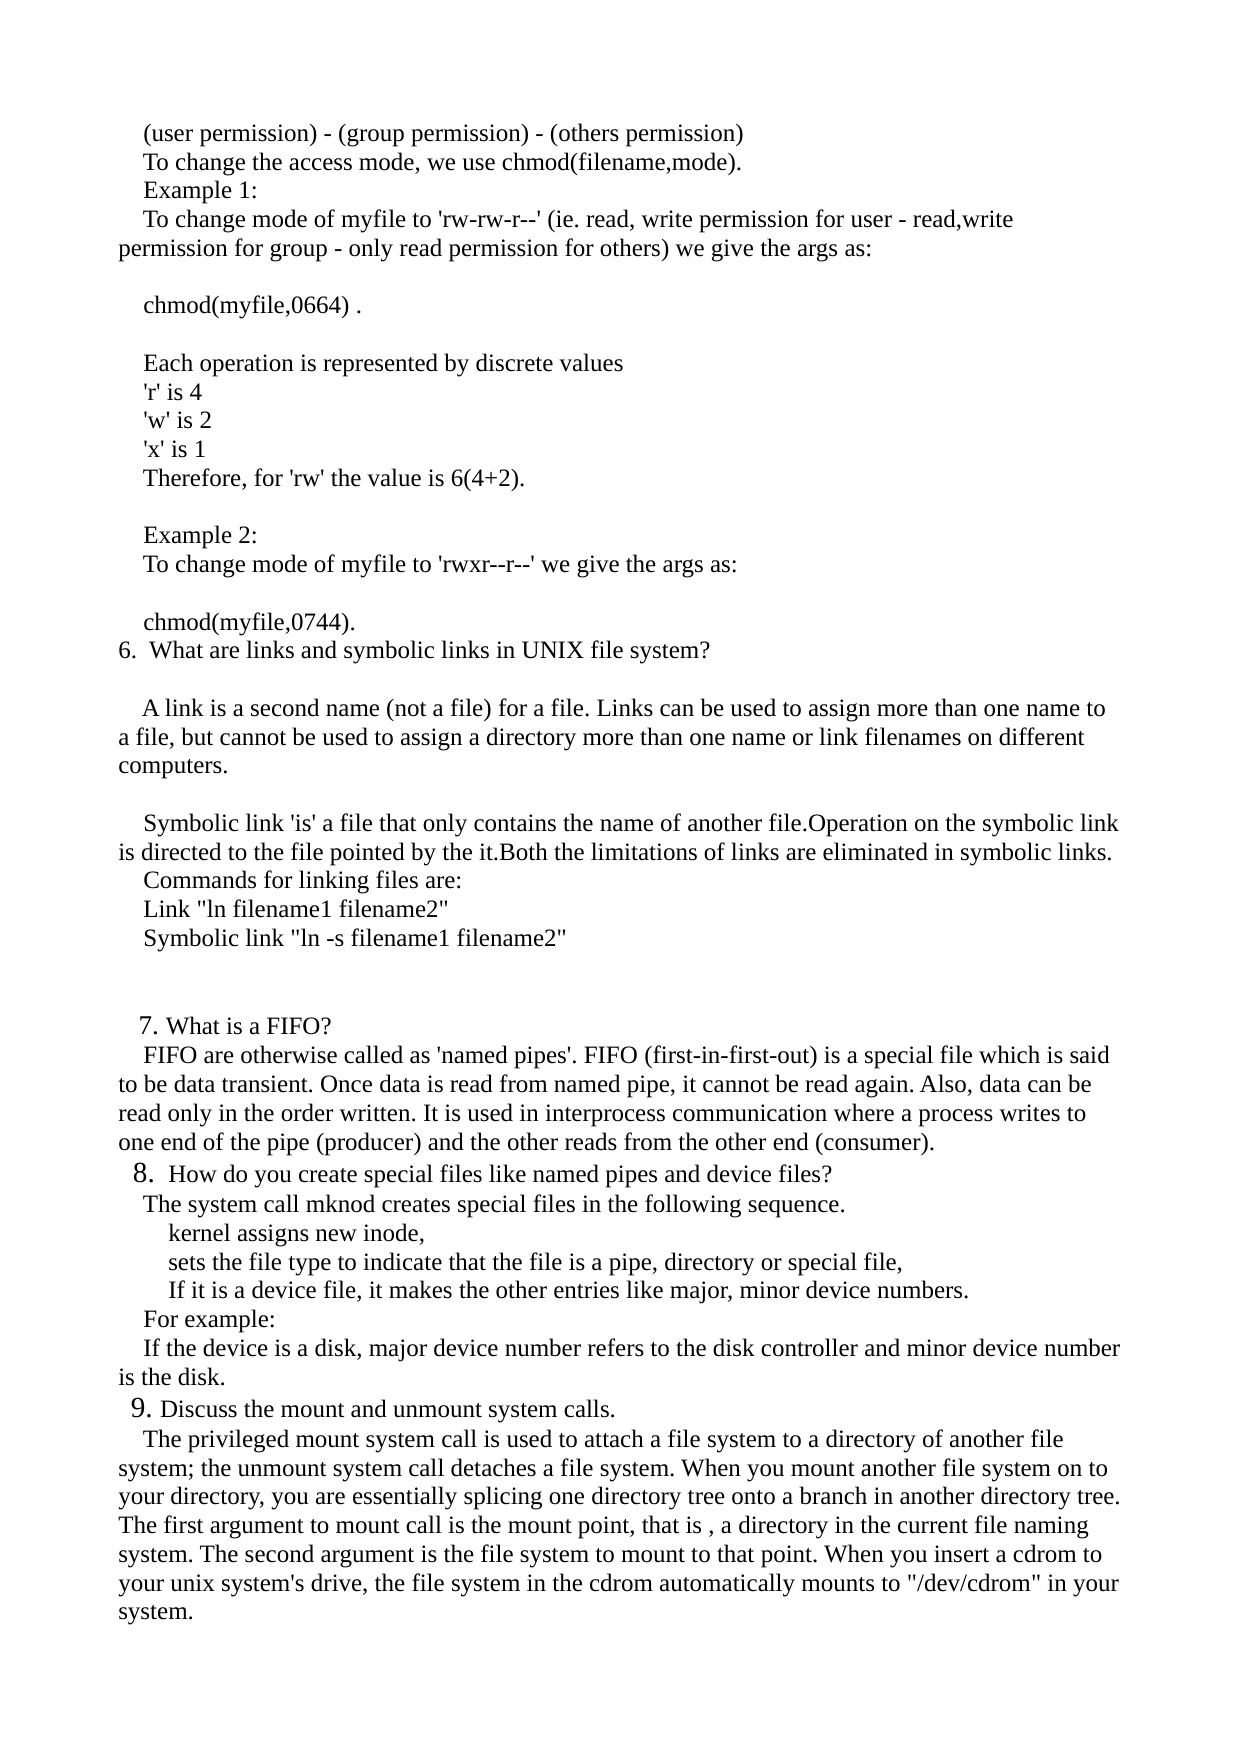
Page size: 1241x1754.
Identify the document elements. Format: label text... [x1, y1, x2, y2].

text chmod(myfile,0664) . [118, 291, 1122, 319]
text FIFO are otherwise called as 'named pipes'. FIFO (first-in-first-out) is a special file which is said to be data transient. Once data is read from named pipe, it cannot be read again. Also, data can be read only in the order written. It is used in interprocess communication where a process writes to one end of the pipe (producer) and the other reads from the other end (consumer). [118, 1041, 1122, 1156]
text 'x' is 1 [118, 434, 1122, 463]
text To change mode of myfile to 'rwxr--r--' we give the args as: [118, 549, 1122, 578]
text 9. Discuss the mount and unmount system calls. [118, 1390, 1122, 1424]
text Each operation is represented by discrete values [118, 348, 1122, 377]
text Example 1: [118, 176, 1122, 204]
text (user permission) - (group permission) - (others permission) [118, 118, 1122, 147]
text The privileged mount system call is used to attach a file system to a directory of another file system; the unmount system call detaches a file system. When you mount another file system on to your directory, you are essentially splicing one directory tree onto a branch in another directory tree. The first argument to mount call is the mount point, that is , a directory in the current file naming system. The second argument is the file system to mount to that point. When you insert a cdrom to your unix system's drive, the file system in the cdrom automatically mounts to "/dev/cdrom" in your system. [118, 1424, 1122, 1625]
text Symbolic link "ln -s filename1 filename2" [118, 923, 1122, 952]
text To change the access mode, we use chmod(filename,mode). [118, 147, 1122, 176]
text If the device is a disk, major device number refers to the disk controller and minor device number is the disk. [118, 1333, 1122, 1390]
text To change mode of myfile to 'rw-rw-r--' (ie. read, write permission for user - read,write permission for group - only read permission for others) we give the args as: [118, 204, 1122, 262]
text Commands for linking files are: [118, 866, 1122, 894]
text 'r' is 4 [118, 377, 1122, 406]
text 'w' is 2 [118, 406, 1122, 434]
text 8. How do you create special files like named pipes and device files? [118, 1156, 1122, 1189]
text Therefore, for 'rw' the value is 6(4+2). [118, 463, 1122, 492]
text sets the file type to indicate that the file is a pipe, directory or special file, [118, 1247, 1122, 1275]
text kernel assigns new inode, [118, 1218, 1122, 1247]
text 6. What are links and symbolic links in UNIX file system? [118, 636, 1122, 664]
text If it is a device file, it makes the other entries like major, minor device numbers. [118, 1275, 1122, 1304]
text The system call mknod creates special files in the following sequence. [118, 1189, 1122, 1218]
text For example: [118, 1304, 1122, 1333]
text chmod(myfile,0744). [118, 607, 1122, 636]
text Example 2: [118, 521, 1122, 549]
text 7. What is a FIFO? [118, 1009, 1122, 1041]
text A link is a second name (not a file) for a file. Links can be used to assign more than one name to a file, but cannot be used to assign a directory more than one name or link filenames on different computers. [118, 693, 1122, 779]
text Link "ln filename1 filename2" [118, 894, 1122, 923]
text Symbolic link 'is' a file that only contains the name of another file.Operation on the symbolic link is directed to the file pointed by the it.Both the limitations of links are eliminated in symbolic links. [118, 808, 1122, 866]
